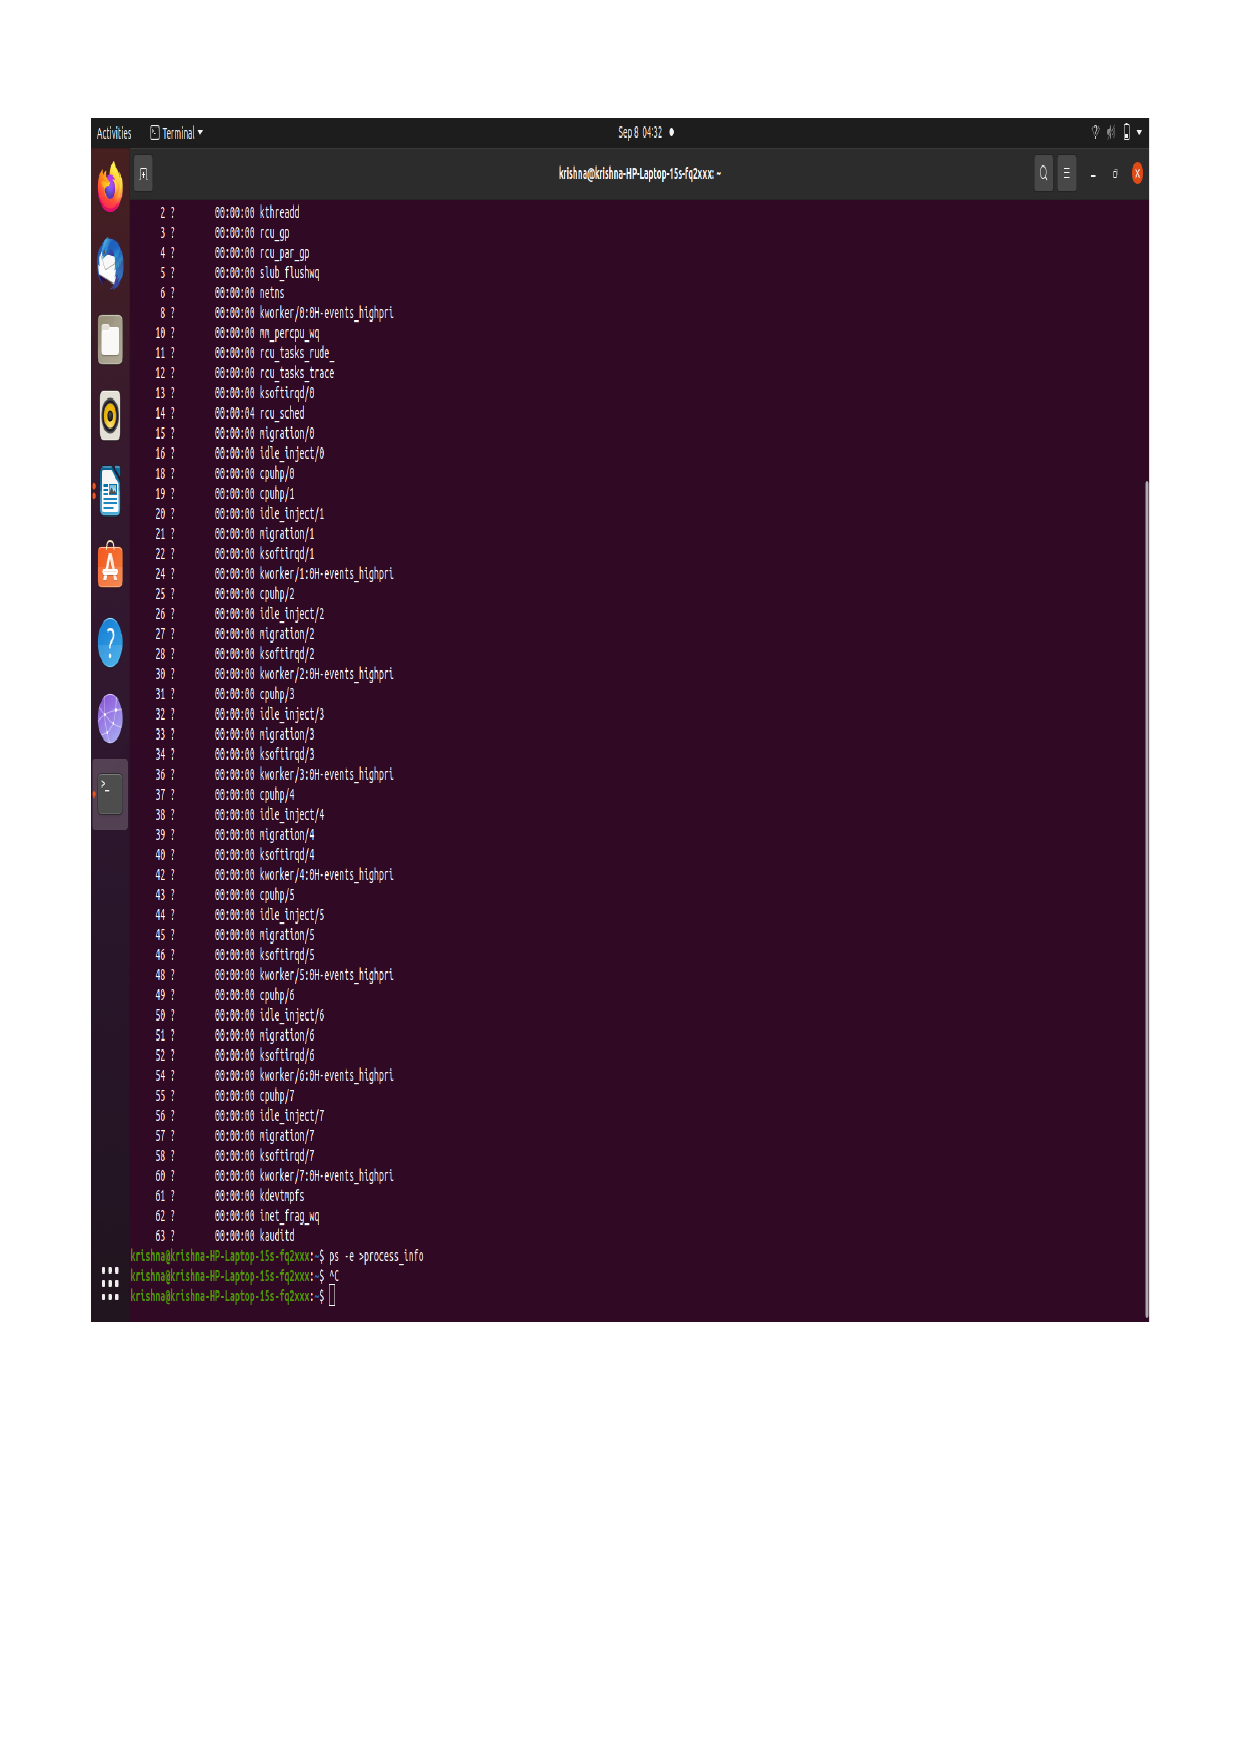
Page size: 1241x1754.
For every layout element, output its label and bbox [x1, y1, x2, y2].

picture [91, 118, 1150, 1322]
